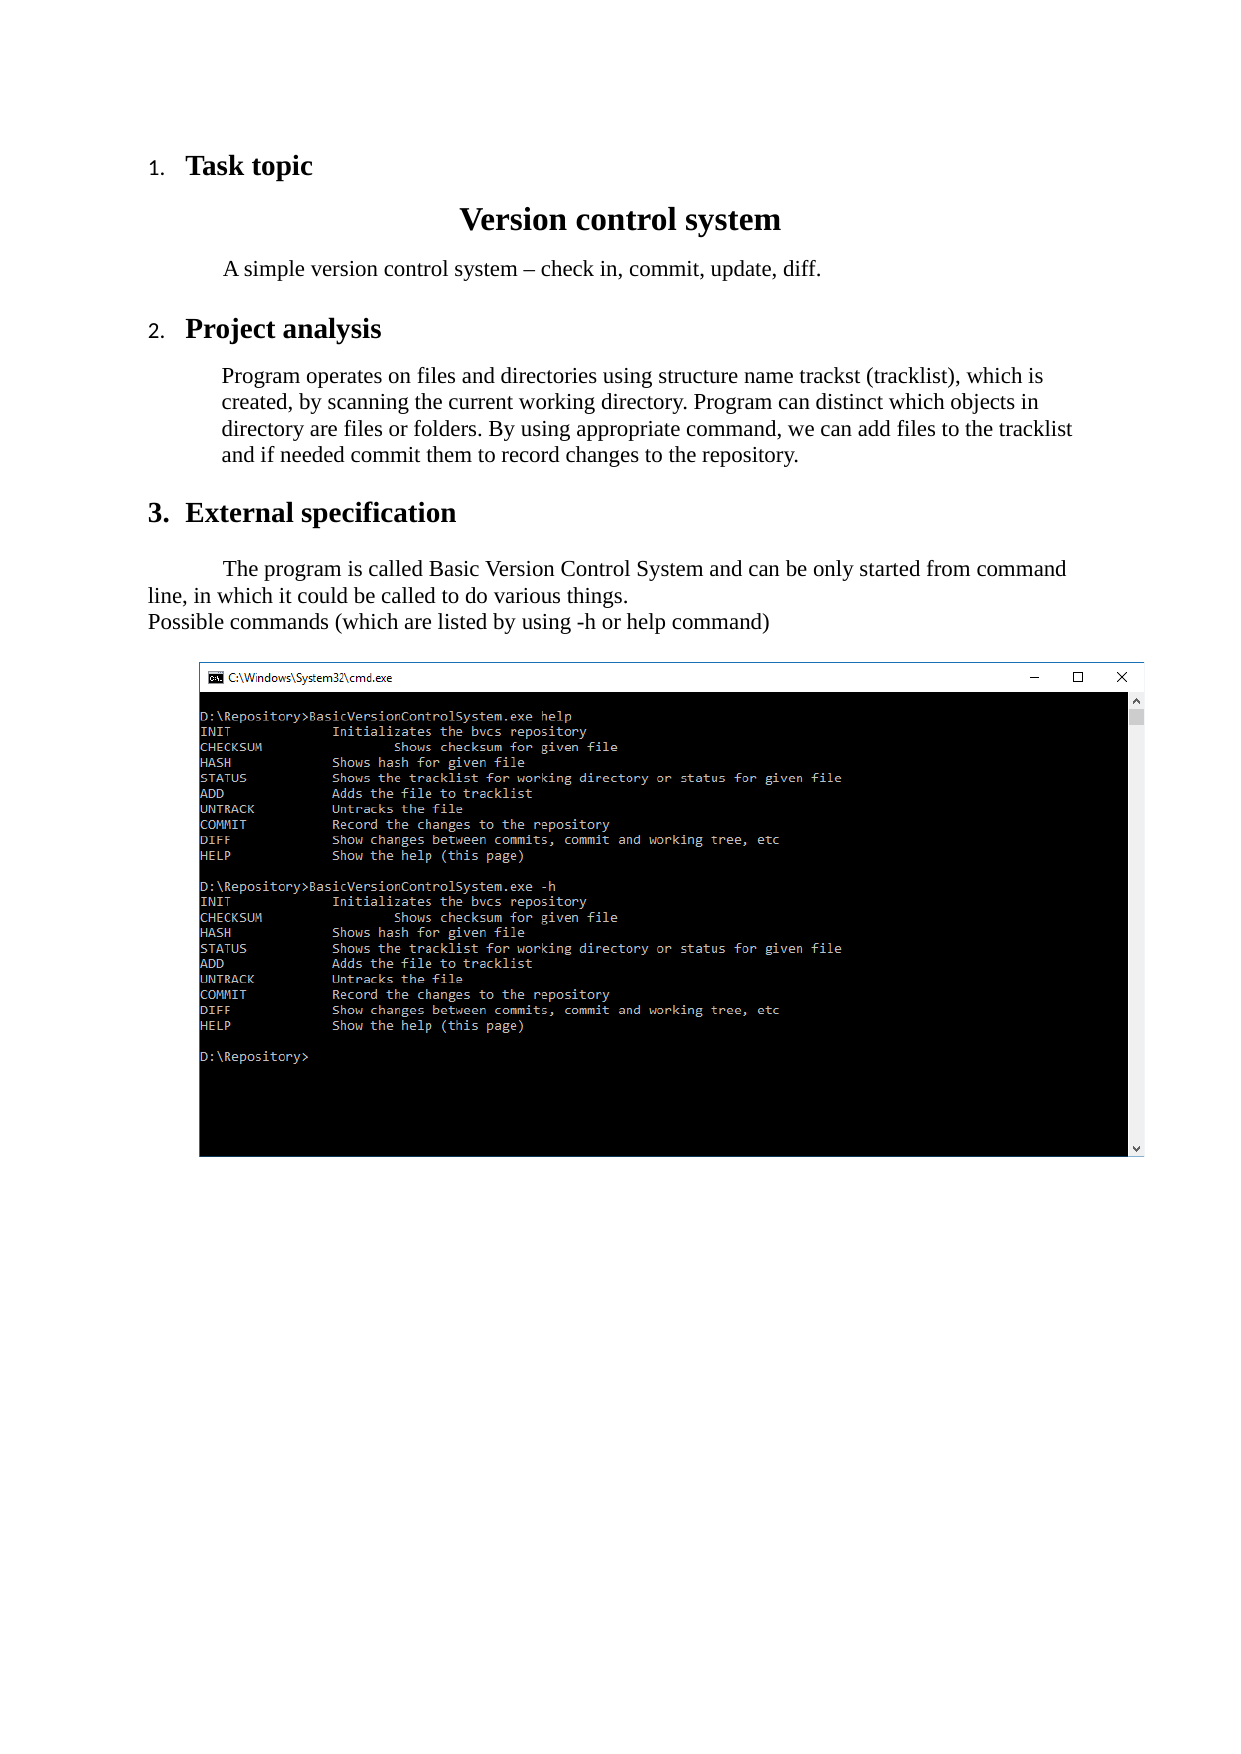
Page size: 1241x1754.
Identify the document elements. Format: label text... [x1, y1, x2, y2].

list Project analysis [148, 311, 1093, 344]
list A simple version control system – check in, commit, update, diff. [223, 255, 1093, 281]
text Possible commands (which are listed by using -h or help command) [148, 608, 1093, 634]
list External specification [148, 495, 1093, 529]
picture [199, 662, 1145, 1157]
text Program operates on files and directories using structure name trackst (tracklist), which is created, by scanning the current working directory. Program can distinct which objects in directory are files or folders. By using appropriate command, we can add files to the tracklist and if needed commit them to record changes to the repository. [221, 362, 1093, 467]
list Version control system [148, 199, 1093, 237]
list Task topic [148, 148, 1093, 181]
text The program is called Basic Version Control System and can be only started from command line, in which it could be called to do various things. [148, 555, 1093, 608]
